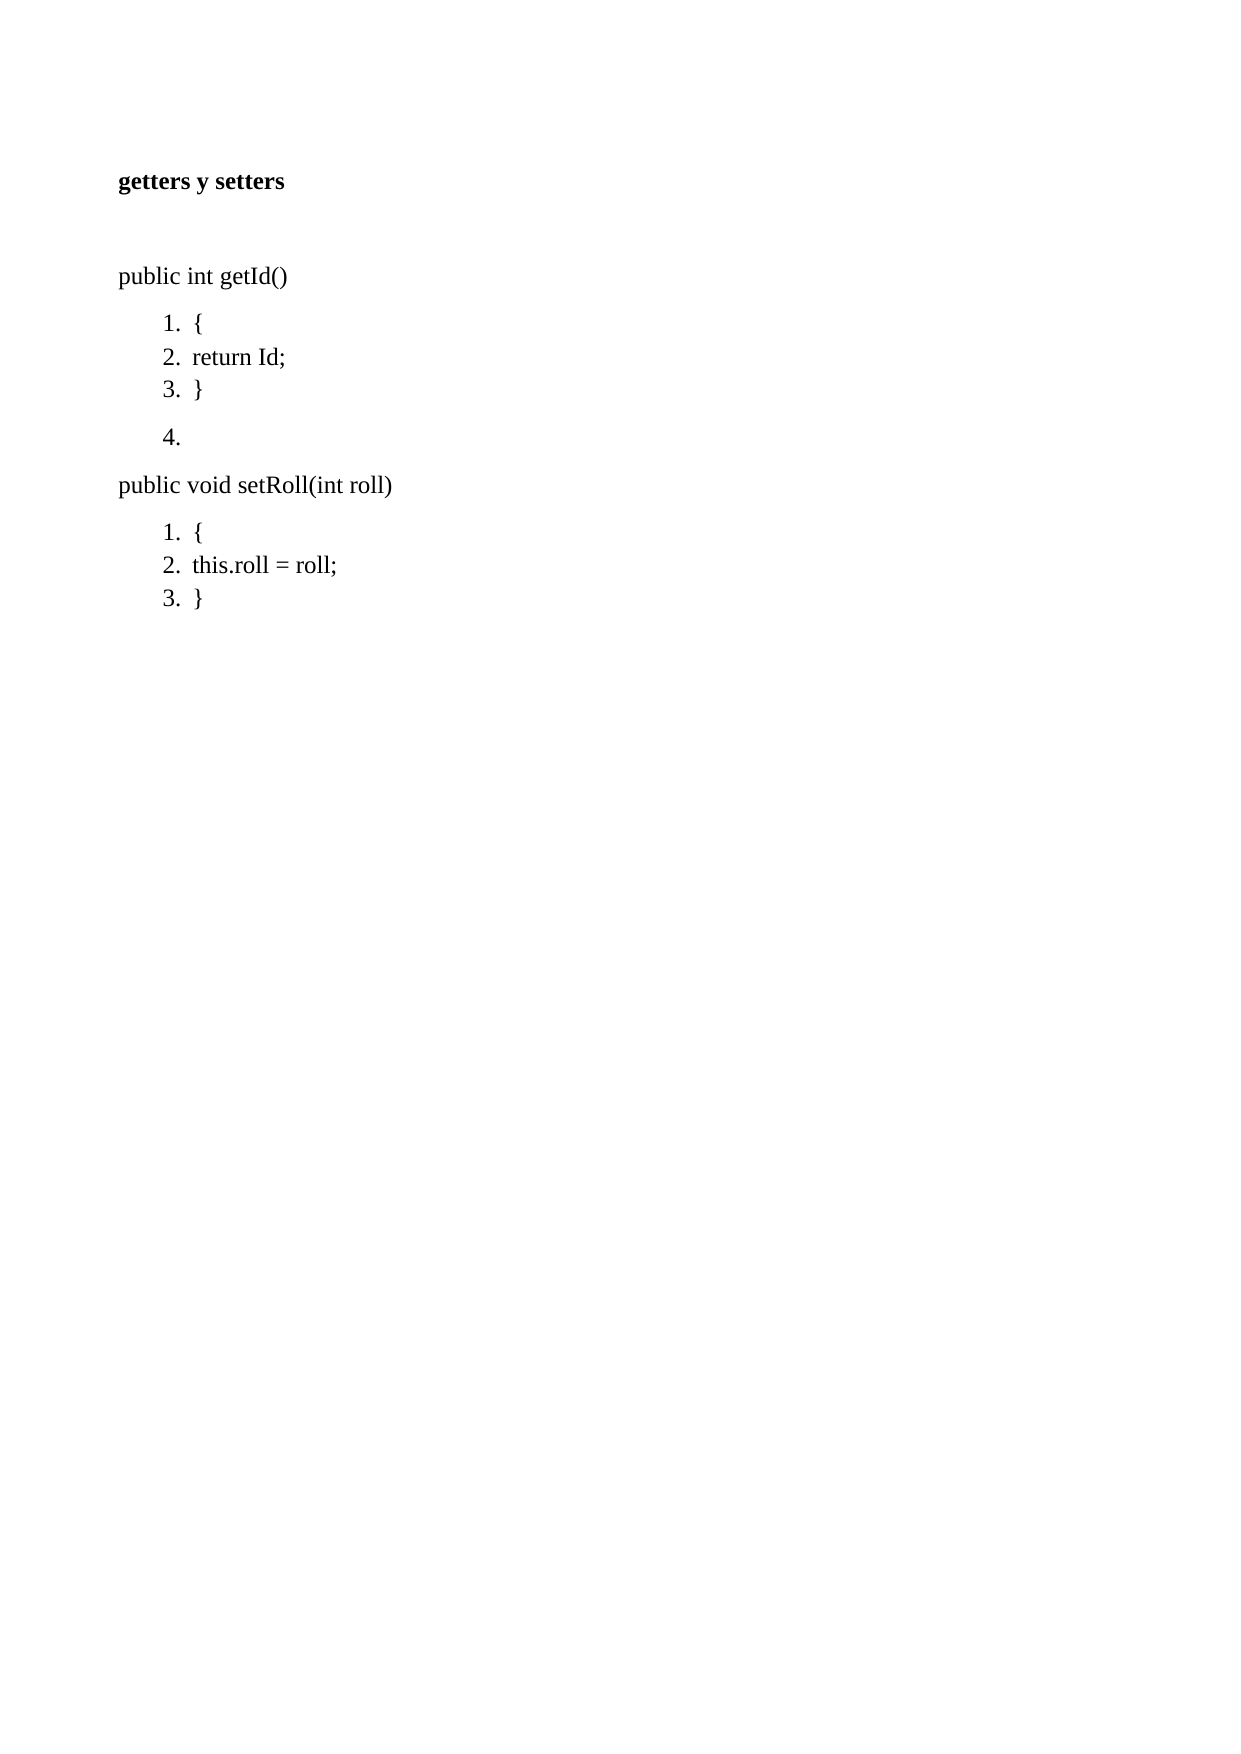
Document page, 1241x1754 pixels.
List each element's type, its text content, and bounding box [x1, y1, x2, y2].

text getters y setters [118, 166, 1122, 194]
list } [162, 374, 1122, 403]
text public int getId() [118, 261, 1122, 290]
list } [162, 583, 1122, 612]
list this.roll = roll; [162, 550, 1122, 579]
list { [162, 517, 1122, 546]
list { [162, 308, 1122, 337]
list return Id; [162, 342, 1122, 370]
text public void setRoll(int roll) [118, 470, 1122, 498]
